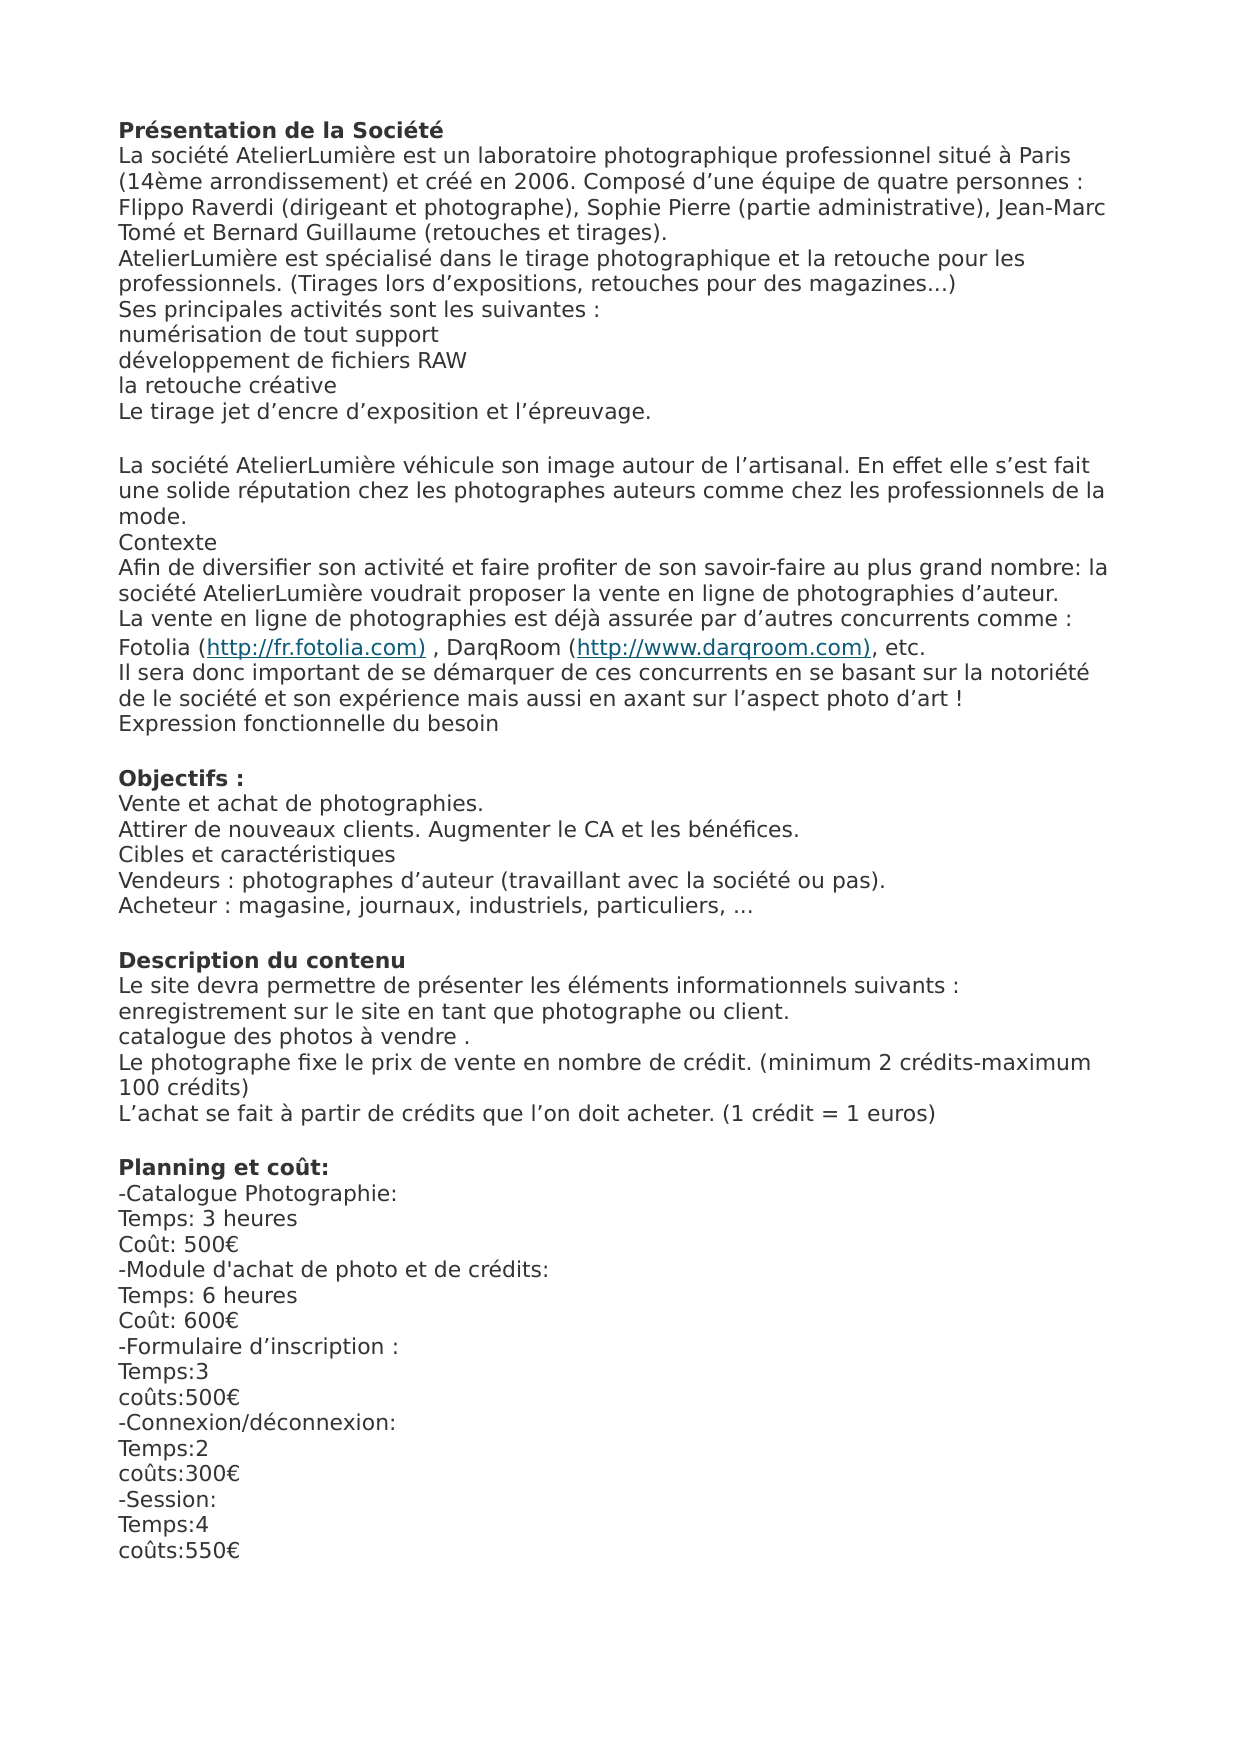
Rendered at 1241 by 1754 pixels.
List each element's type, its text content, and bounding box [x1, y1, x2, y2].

text Temps:3 [118, 1359, 1122, 1385]
text coûts:550€ [118, 1538, 1122, 1563]
text Temps:2 [118, 1436, 1122, 1461]
text Temps:4 [118, 1512, 1122, 1538]
text Présentation de la Société La société AtelierLumière est un laboratoire photographique professionnel situé à Paris (14ème arrondissement) et créé en 2006. Composé d’une équipe de quatre personnes : Flippo Raverdi (dirigeant et photographe), Sophie Pierre (partie administrative), Jean-Marc Tomé et Bernard Guillaume (retouches et tirages). AtelierLumière est spécialisé dans le tirage photographique et la retouche pour les professionnels. (Tirages lors d’expositions, retouches pour des magazines...) Ses principales activités sont les suivantes : numérisation de tout support développement de fichiers RAW la retouche créative Le tirage jet d’encre d’exposition et l’épreuvage. La société AtelierLumière véhicule son image autour de l’artisanal. En effet elle s’est fait une solide réputation chez les photographes auteurs comme chez les professionnels de la mode. Contexte Afin de diversifier son activité et faire profiter de son savoir-faire au plus grand nombre: la société AtelierLumière voudrait proposer la vente en ligne de photographies d’auteur. La vente en ligne de photographies est déjà assurée par d’autres concurrents comme : Fotolia (http://fr.fotolia.com) , DarqRoom (http://www.darqroom.com), etc. Il sera donc important de se démarquer de ces concurrents en se basant sur la notoriété de le société et son expérience mais aussi en axant sur l’aspect photo d’art ! Expression fonctionnelle du besoin Objectifs : Vente et achat de photographies. Attirer de nouveaux clients. Augmenter le CA et les bénéfices. Cibles et caractéristiques Vendeurs : photographes d’auteur (travaillant avec la société ou pas). Acheteur : magasine, journaux, industriels, particuliers, ... Description du contenu Le site devra permettre de présenter les éléments informationnels suivants : enregistrement sur le site en tant que photographe ou client. catalogue des photos à vendre . Le photographe fixe le prix de vente en nombre de crédit. (minimum 2 crédits-maximum 100 crédits) L’achat se fait à partir de crédits que l’on doit acheter. (1 crédit = 1 euros) Planning et coût: -Catalogue Photographie: Temps: 3 heures Coût: 500€ -Module d'achat de photo et de crédits: Temps: 6 heures Coût: 600€ [118, 118, 1122, 1334]
text coûts:500€ [118, 1385, 1122, 1410]
text -Formulaire d’inscription : [118, 1334, 1122, 1359]
text -Session: [118, 1487, 1122, 1512]
text coûts:300€ [118, 1461, 1122, 1487]
text -Connexion/déconnexion: [118, 1410, 1122, 1436]
